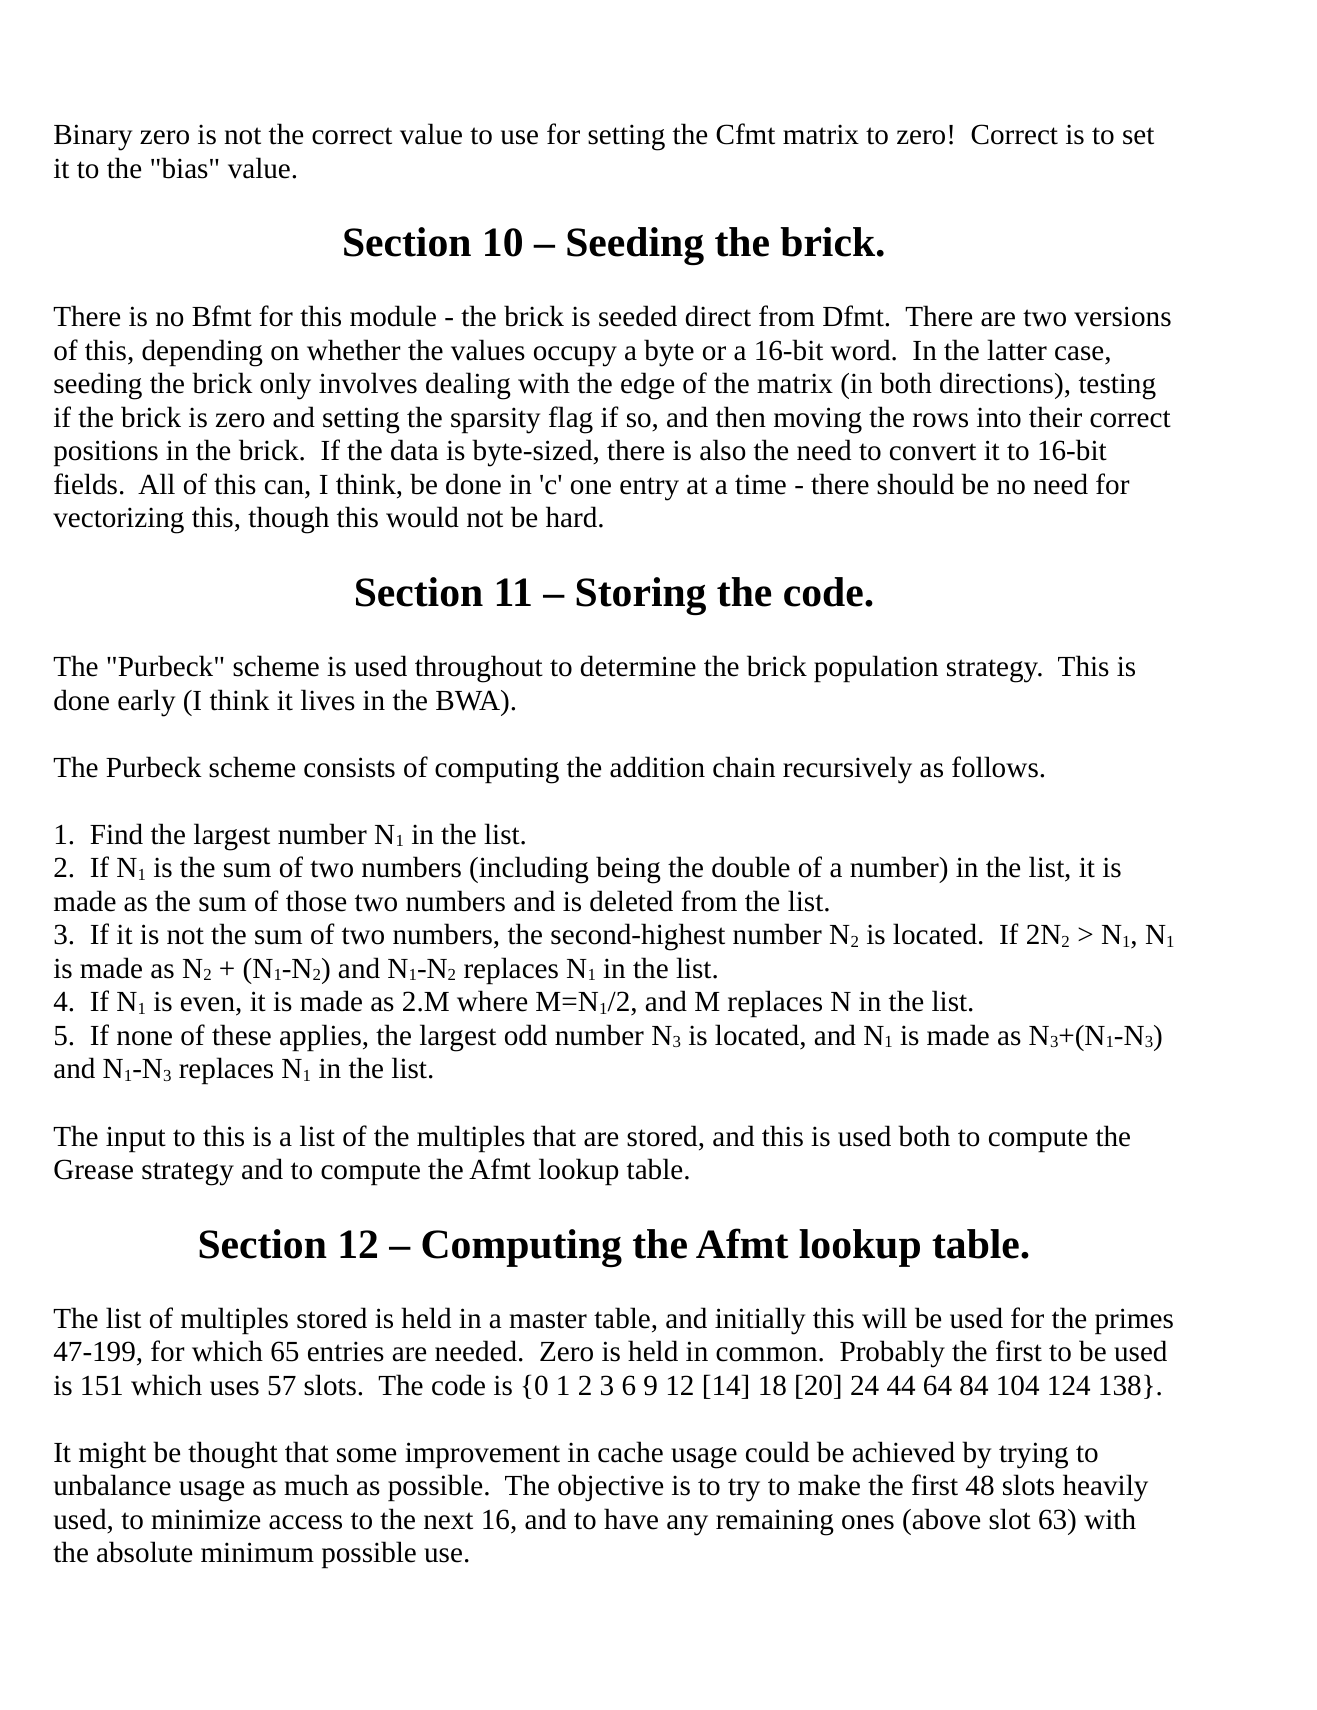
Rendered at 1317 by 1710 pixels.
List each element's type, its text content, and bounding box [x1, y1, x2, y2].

text 2. If N1 is the sum of two numbers (including being the double of a number) in the list, it is made as the sum of those two numbers and is deleted from the list. [53, 850, 1174, 917]
text The input to this is a list of the multiples that are stored, and this is used both to compute the Grease strategy and to compute the Afmt lookup table. [53, 1119, 1174, 1186]
text There is no Bfmt for this module - the brick is seeded direct from Dfmt. There are two versions of this, depending on whether the values occupy a byte or a 16-bit word. In the latter case, seeding the brick only involves dealing with the edge of the matrix (in both directions), testing if the brick is zero and setting the sparsity flag if so, and then moving the rows into their correct positions in the brick. If the data is byte-sized, there is also the need to convert it to 16-bit fields. All of this can, I think, be done in 'c' one entry at a time - there should be no need for vectorizing this, though this would not be hard. [53, 299, 1174, 534]
text Section 12 – Computing the Afmt lookup table. [53, 1219, 1174, 1267]
text Binary zero is not the correct value to use for setting the Cfmt matrix to zero! Correct is to set it to the "bias" value. [53, 117, 1174, 184]
text 5. If none of these applies, the largest odd number N3 is located, and N1 is made as N3+(N1-N3) and N1-N3 replaces N1 in the list. [53, 1018, 1174, 1085]
text Section 10 – Seeding the brick. [53, 218, 1174, 266]
text Section 11 – Storing the code. [53, 568, 1174, 616]
text 4. If N1 is even, it is made as 2.M where M=N1/2, and M replaces N in the list. [53, 984, 1174, 1018]
text The Purbeck scheme consists of computing the addition chain recursively as follows. [53, 750, 1174, 783]
text The "Purbeck" scheme is used throughout to determine the brick population strategy. This is done early (I think it lives in the BWA). [53, 649, 1174, 716]
text 1. Find the largest number N1 in the list. [53, 817, 1174, 850]
text 3. If it is not the sum of two numbers, the second-highest number N2 is located. If 2N2 > N1, N1 is made as N2 + (N1-N2) and N1-N2 replaces N1 in the list. [53, 917, 1174, 984]
text The list of multiples stored is held in a master table, and initially this will be used for the primes 47-199, for which 65 entries are needed. Zero is held in common. Probably the first to be used is 151 which uses 57 slots. The code is {0 1 2 3 6 9 12 [14] 18 [20] 24 44 64 84 104 124 138}. [53, 1301, 1174, 1401]
text It might be thought that some improvement in cache usage could be achieved by trying to unbalance usage as much as possible. The objective is to try to make the first 48 slots heavily used, to minimize access to the next 16, and to have any remaining ones (above slot 63) with the absolute minimum possible use. [53, 1435, 1174, 1569]
